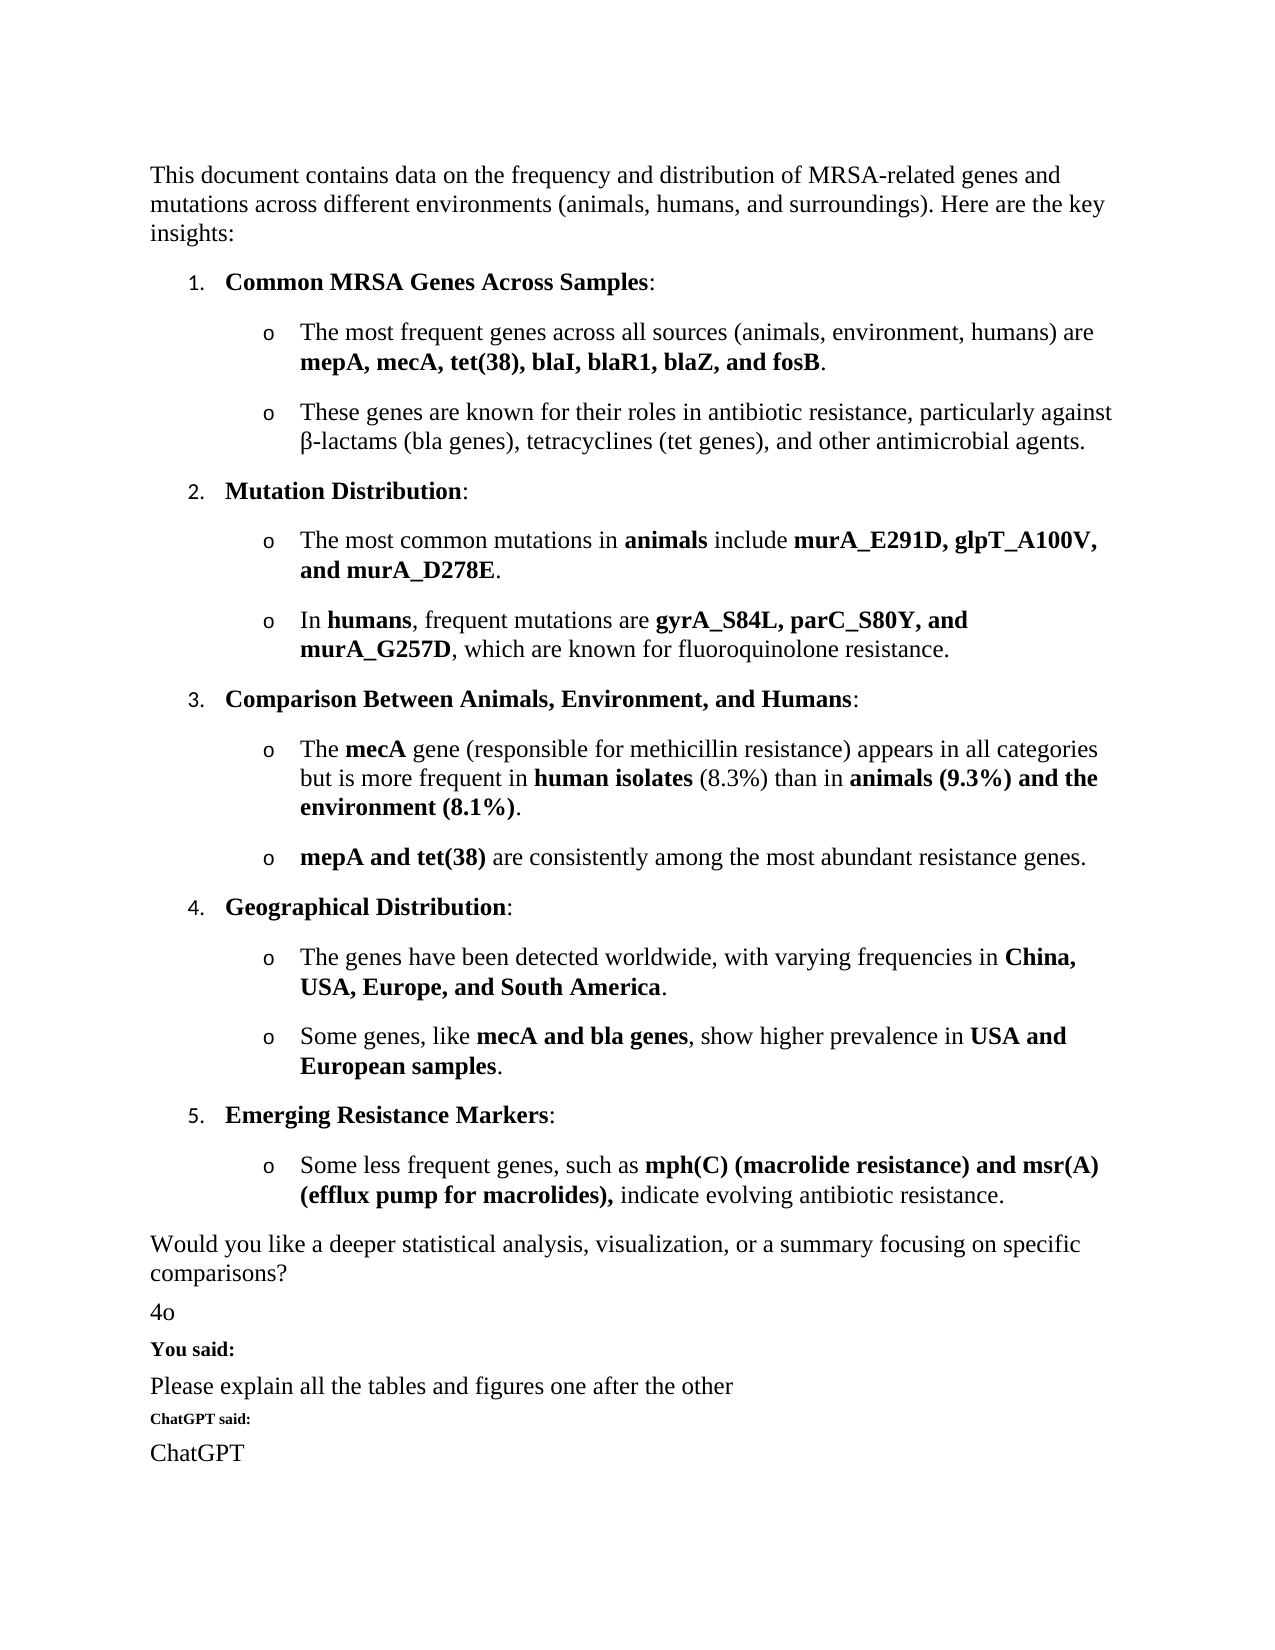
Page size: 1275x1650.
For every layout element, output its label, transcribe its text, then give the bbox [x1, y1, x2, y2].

text Please explain all the tables and figures one after the other [150, 1371, 1125, 1400]
list Some genes, like mecA and bla genes, show higher prevalence in USA and European samples. [262, 1021, 1125, 1079]
text ChatGPT [150, 1438, 1125, 1467]
text ChatGPT said: [150, 1410, 1125, 1428]
list Common MRSA Genes Across Samples: [187, 267, 1125, 297]
list The most frequent genes across all sources (animals, environment, humans) are mepA, mecA, tet(38), blaI, blaR1, blaZ, and fosB. [262, 317, 1125, 376]
text Would you like a deeper statistical analysis, visualization, or a summary focusing on specific comparisons? [150, 1229, 1125, 1287]
text You said: [150, 1337, 1125, 1361]
list These genes are known for their roles in antibiotic resistance, particularly against β-lactams (bla genes), tetracyclines (tet genes), and other antimicrobial agents. [262, 397, 1125, 455]
list Some less frequent genes, such as mph(C) (macrolide resistance) and msr(A) (efflux pump for macrolides), indicate evolving antibiotic resistance. [262, 1150, 1125, 1209]
list Comparison Between Animals, Environment, and Humans: [187, 684, 1125, 713]
list Mutation Distribution: [187, 476, 1125, 505]
list Emerging Resistance Markers: [187, 1100, 1125, 1129]
list The mecA gene (responsible for methicillin resistance) appears in all categories but is more frequent in human isolates (8.3%) than in animals (9.3%) and the environment (8.1%). [262, 734, 1125, 821]
text This document contains data on the frequency and distribution of MRSA-related genes and mutations across different environments (animals, humans, and surroundings). Here are the key insights: [150, 160, 1125, 247]
list Geographical Distribution: [187, 892, 1125, 921]
list In humans, frequent mutations are gyrA_S84L, parC_S80Y, and murA_G257D, which are known for fluoroquinolone resistance. [262, 605, 1125, 663]
list mepA and tet(38) are consistently among the most abundant resistance genes. [262, 842, 1125, 871]
text 4o [150, 1297, 1125, 1326]
list The most common mutations in animals include murA_E291D, glpT_A100V, and murA_D278E. [262, 526, 1125, 584]
list The genes have been detected worldwide, with varying frequencies in China, USA, Europe, and South America. [262, 942, 1125, 1000]
